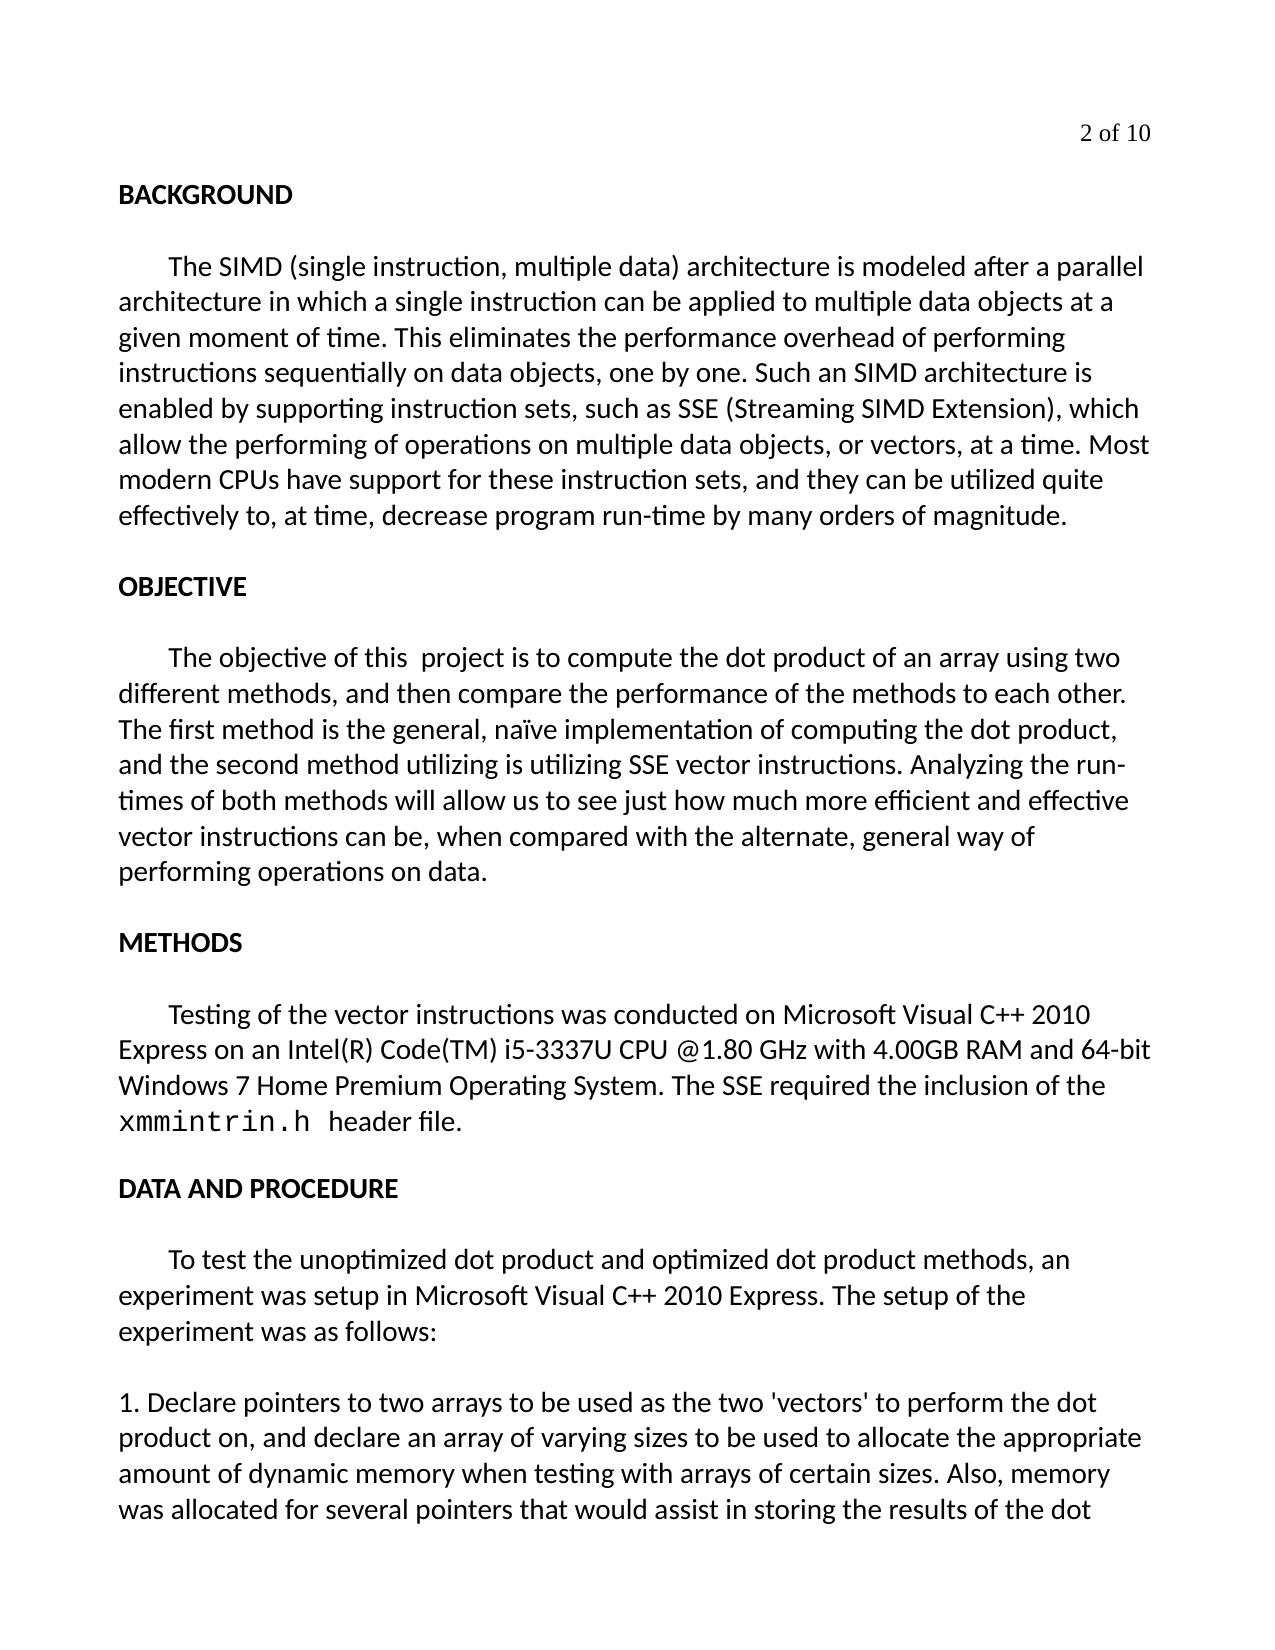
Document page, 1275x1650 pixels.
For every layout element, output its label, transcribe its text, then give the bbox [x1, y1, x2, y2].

text The objective of this project is to compute the dot product of an array using two different methods, and then compare the performance of the methods to each other. The first method is the general, naïve implementation of computing the dot product, and the second method utilizing is utilizing SSE vector instructions. Analyzing the run-times of both methods will allow us to see just how much more efficient and effective vector instructions can be, when compared with the alternate, general way of performing operations on data. [118, 639, 1157, 889]
text DATA AND PROCEDURE [118, 1170, 1157, 1206]
text The SIMD (single instruction, multiple data) architecture is modeled after a parallel architecture in which a single instruction can be applied to multiple data objects at a given moment of time. This eliminates the performance overhead of performing instructions sequentially on data objects, one by one. Such an SIMD architecture is enabled by supporting instruction sets, such as SSE (Streaming SIMD Extension), which allow the performing of operations on multiple data objects, or vectors, at a time. Most modern CPUs have support for these instruction sets, and they can be utilized quite effectively to, at time, decrease program run-time by many orders of magnitude. [118, 248, 1157, 533]
text Testing of the vector instructions was conducted on Microsoft Visual C++ 2010 Express on an Intel(R) Code(TM) i5-3337U CPU @1.80 GHz with 4.00GB RAM and 64-bit Windows 7 Home Premium Operating System. The SSE required the inclusion of the xmmintrin.h header file. [118, 996, 1157, 1140]
text To test the unoptimized dot product and optimized dot product methods, an experiment was setup in Microsoft Visual C++ 2010 Express. The setup of the experiment was as follows: [118, 1241, 1157, 1348]
text OBJECTIVE [118, 568, 1157, 604]
text METHODS [118, 924, 1157, 960]
text BACKGROUND [118, 176, 1157, 212]
text 1. Declare pointers to two arrays to be used as the two 'vectors' to perform the dot product on, and declare an array of varying sizes to be used to allocate the appropriate amount of dynamic memory when testing with arrays of certain sizes. Also, memory was allocated for several pointers that would assist in storing the results of the dot [118, 1384, 1157, 1526]
